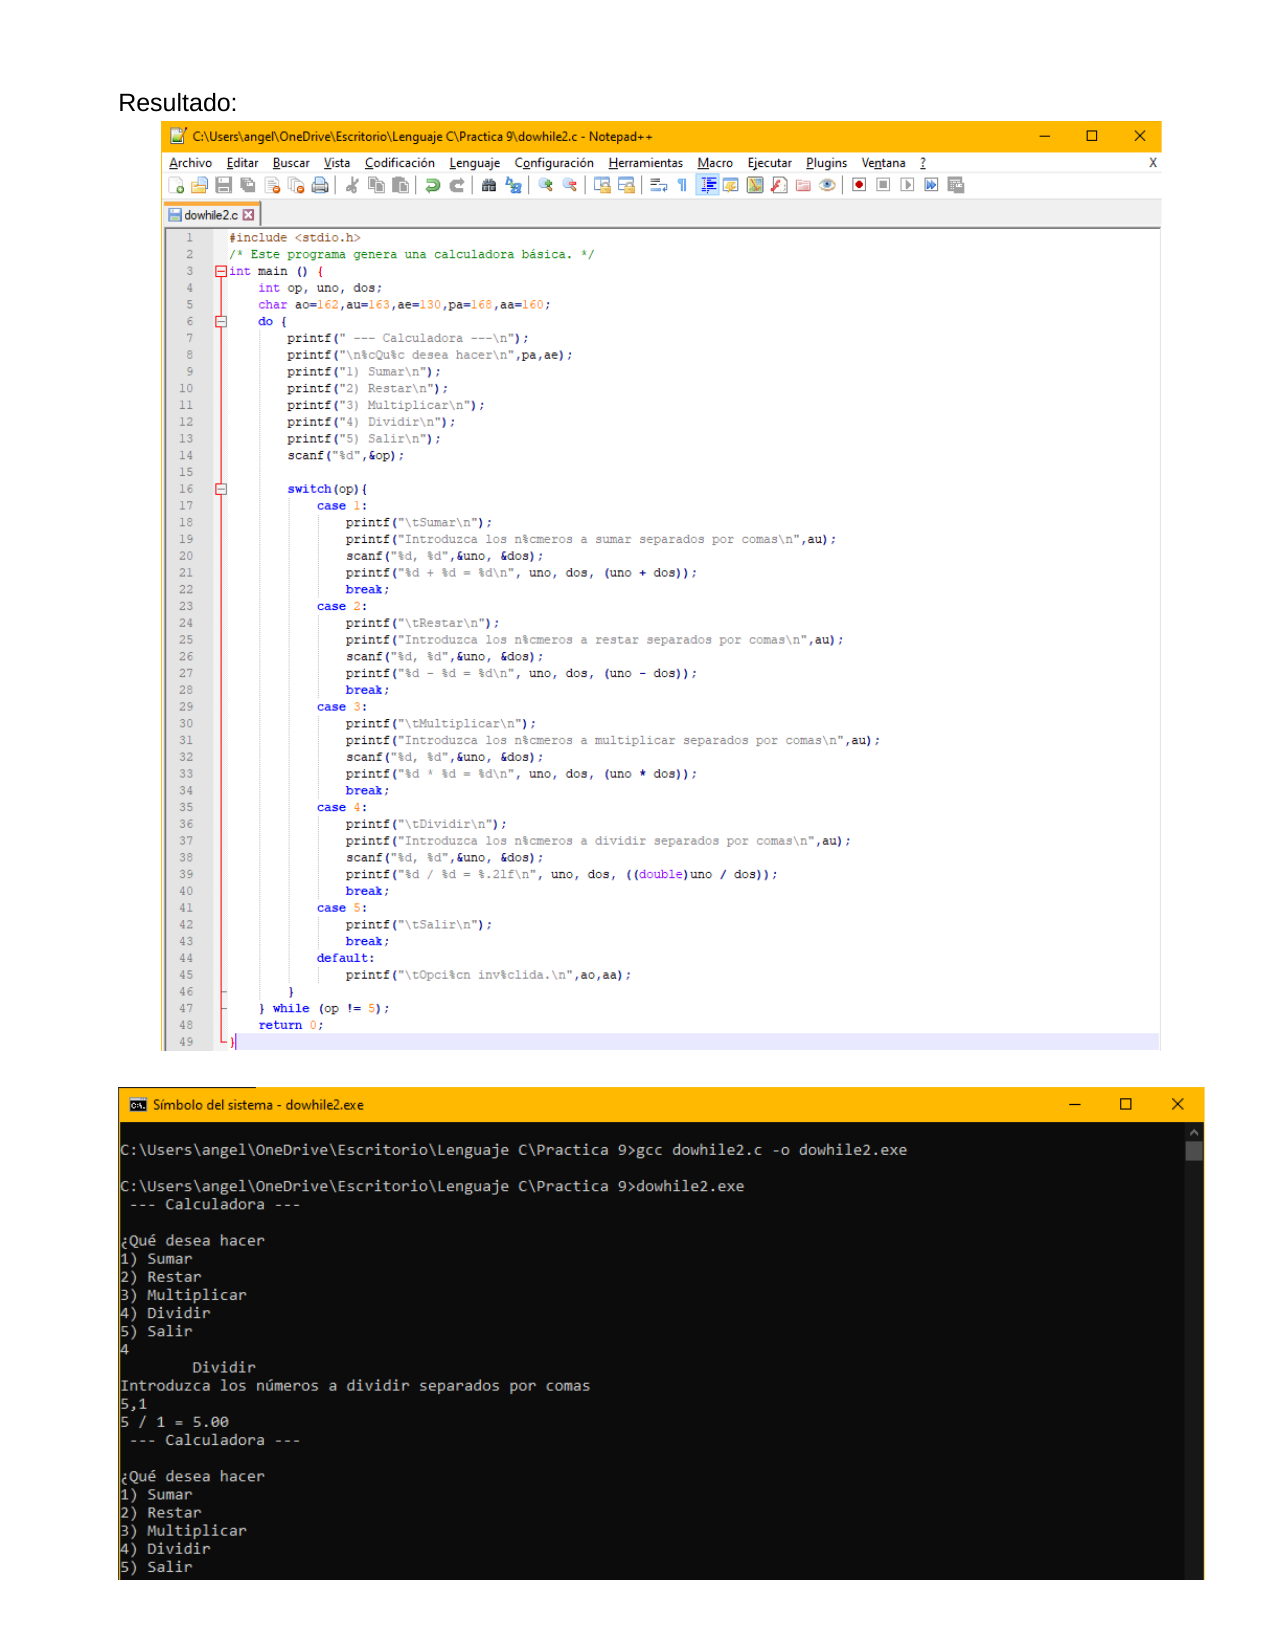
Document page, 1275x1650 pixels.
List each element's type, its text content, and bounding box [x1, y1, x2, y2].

text Resultado: [118, 88, 1205, 117]
